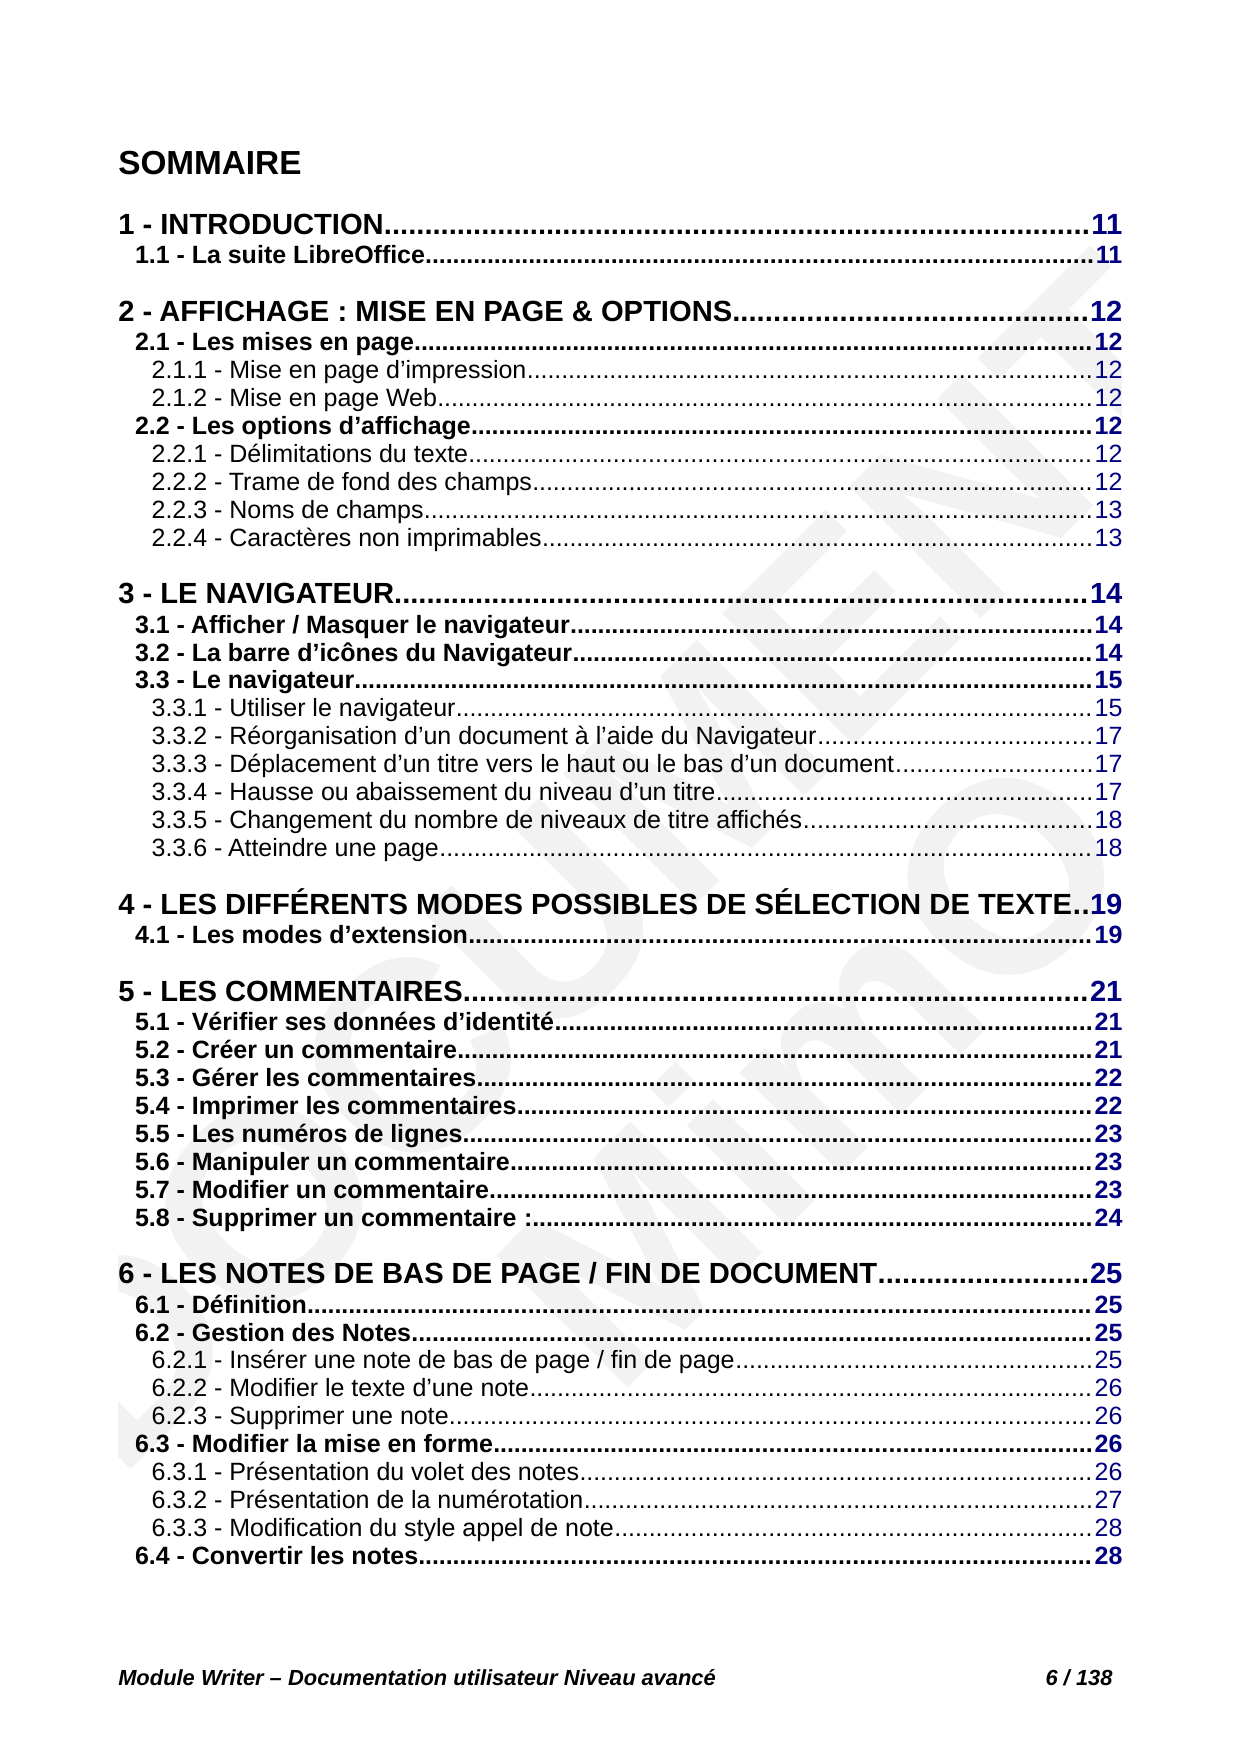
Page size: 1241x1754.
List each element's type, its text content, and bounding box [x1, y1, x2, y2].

text 3.3.2 - Réorganisation d’un document à l’aide du Navigateur 17 [151, 722, 1122, 750]
text 3.3.3 - Déplacement d’un titre vers le haut ou le bas d’un document 17 [151, 750, 1122, 778]
text 3.1 - Afficher / Masquer le navigateur 14 [135, 610, 1122, 638]
text 6.3 - Modifier la mise en forme 26 [135, 1430, 1122, 1458]
text 6 - Les notes de bas de page / fin de document 25 [118, 1257, 1122, 1290]
text 1 - Introduction 11 [118, 208, 1122, 240]
text 1.1 - La suite LibreOffice 11 [135, 241, 1122, 269]
text 3 - Le navigateur 14 [118, 577, 1122, 610]
text 6.3.1 - Présentation du volet des notes 26 [151, 1458, 1122, 1486]
text 2.2.2 - Trame de fond des champs 12 [151, 467, 1122, 495]
text 6.3.2 - Présentation de la numérotation 27 [151, 1486, 1122, 1514]
text 2.1.1 - Mise en page d’impression 12 [151, 356, 1122, 384]
text 5.2 - Créer un commentaire 21 [135, 1036, 1122, 1064]
text 2.1 - Les mises en page 12 [135, 328, 1122, 356]
text 3.3.4 - Hausse ou abaissement du niveau d’un titre 17 [151, 778, 1122, 806]
text 3.3.5 - Changement du nombre de niveaux de titre affichés 18 [151, 806, 1122, 834]
text 2.1.2 - Mise en page Web 12 [151, 384, 1122, 412]
text 6.2.2 - Modifier le texte d’une note 26 [151, 1374, 1122, 1402]
text 4 - Les différents modes possibles de sélection de texte 19 [118, 888, 1122, 920]
text 6.4 - Convertir les notes 28 [135, 1542, 1122, 1569]
text 4.1 - Les modes d’extension 19 [135, 921, 1122, 949]
text 5.5 - Les numéros de lignes 23 [135, 1119, 1122, 1147]
text 2.2 - Les options d’affichage 12 [135, 412, 1122, 439]
text 3.3.1 - Utiliser le navigateur 15 [151, 694, 1122, 722]
text 5.4 - Imprimer les commentaires 22 [135, 1092, 1122, 1119]
text 3.2 - La barre d’icônes du Navigateur 14 [135, 638, 1122, 666]
text 2.2.1 - Délimitations du texte 12 [151, 439, 1122, 467]
text 5.3 - Gérer les commentaires 22 [135, 1064, 1122, 1092]
text 6.3.3 - Modification du style appel de note 28 [151, 1514, 1122, 1542]
text 5.1 - Vérifier ses données d’identité 21 [135, 1008, 1122, 1036]
text 6.2 - Gestion des Notes 25 [135, 1318, 1122, 1346]
text 6.1 - Définition 25 [135, 1290, 1122, 1318]
text 6.2.1 - Insérer une note de bas de page / fin de page 25 [151, 1346, 1122, 1374]
text 2 - Affichage : mise en page & options 12 [118, 295, 1122, 327]
text 5.8 - Supprimer un commentaire : 24 [135, 1203, 1122, 1231]
text 3.3 - Le navigateur 15 [135, 666, 1122, 694]
text 2.2.3 - Noms de champs 13 [151, 495, 1122, 523]
text 6.2.3 - Supprimer une note 26 [151, 1402, 1122, 1430]
text 2.2.4 - Caractères non imprimables 13 [151, 523, 1122, 551]
subtitle SOMMAIRE [118, 144, 1122, 182]
text 5.7 - Modifier un commentaire 23 [135, 1175, 1122, 1203]
text 3.3.6 - Atteindre une page 18 [151, 834, 1122, 862]
text 5.6 - Manipuler un commentaire 23 [135, 1147, 1122, 1175]
text 5 - Les commentaires 21 [118, 975, 1122, 1007]
